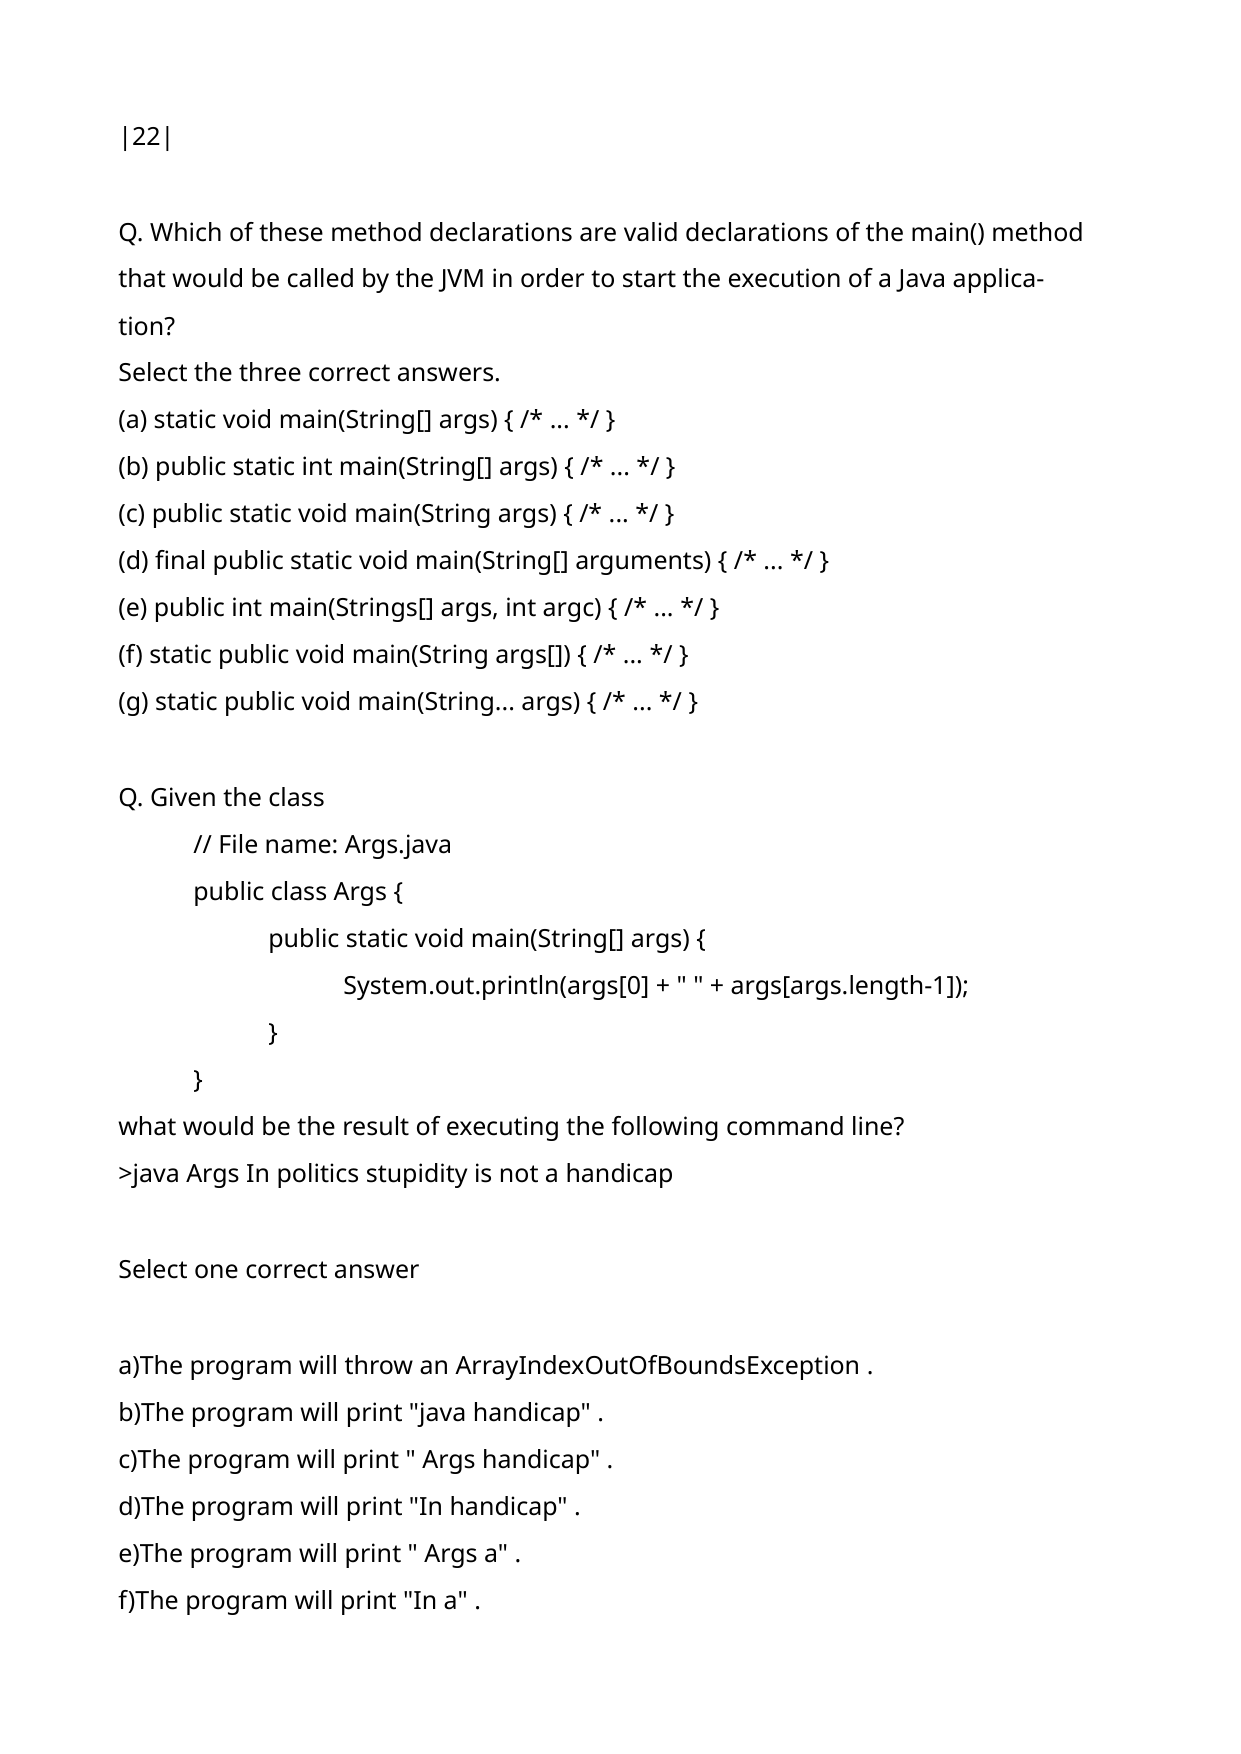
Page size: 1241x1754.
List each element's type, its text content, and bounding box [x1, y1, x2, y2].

text (b) public static int main(String[] args) { /* ... */ } [118, 449, 1122, 483]
text (e) public int main(Strings[] args, int argc) { /* ... */ } [118, 590, 1122, 624]
text a)The program will throw an ArrayIndexOutOfBoundsException . [118, 1348, 1122, 1382]
text b)The program will print "java handicap" . [118, 1395, 1122, 1429]
text that would be called by the JVM in order to start the execution of a Java applica- [118, 261, 1122, 295]
text (f) static public void main(String args[]) { /* ... */ } [118, 637, 1122, 671]
text tion? [118, 308, 1122, 342]
text what would be the result of executing the following command line? [118, 1109, 1122, 1143]
text (d) final public static void main(String[] arguments) { /* ... */ } [118, 543, 1122, 577]
text f)The program will print "In a" . [118, 1583, 1122, 1617]
text public class Args { [193, 874, 1122, 908]
text Select the three correct answers. [118, 355, 1122, 389]
text Q. Which of these method declarations are valid declarations of the main() method [118, 214, 1122, 248]
text } [268, 1015, 1122, 1049]
text d)The program will print "In handicap" . [118, 1489, 1122, 1523]
text System.out.println(args[0] + " " + args[args.length-1]); [343, 968, 1122, 1002]
text e)The program will print " Args a" . [118, 1536, 1122, 1570]
text |22| [118, 118, 1122, 152]
text // File name: Args.java [193, 827, 1122, 861]
text public static void main(String[] args) { [268, 921, 1122, 955]
text Q. Given the class [118, 780, 1122, 814]
text (a) static void main(String[] args) { /* ... */ } [118, 402, 1122, 436]
text >java Args In politics stupidity is not a handicap [118, 1156, 1122, 1190]
text Select one correct answer [118, 1252, 1122, 1286]
text c)The program will print " Args handicap" . [118, 1442, 1122, 1476]
text (c) public static void main(String args) { /* ... */ } [118, 496, 1122, 530]
text (g) static public void main(String... args) { /* ... */ } [118, 684, 1122, 718]
text } [193, 1062, 1122, 1096]
